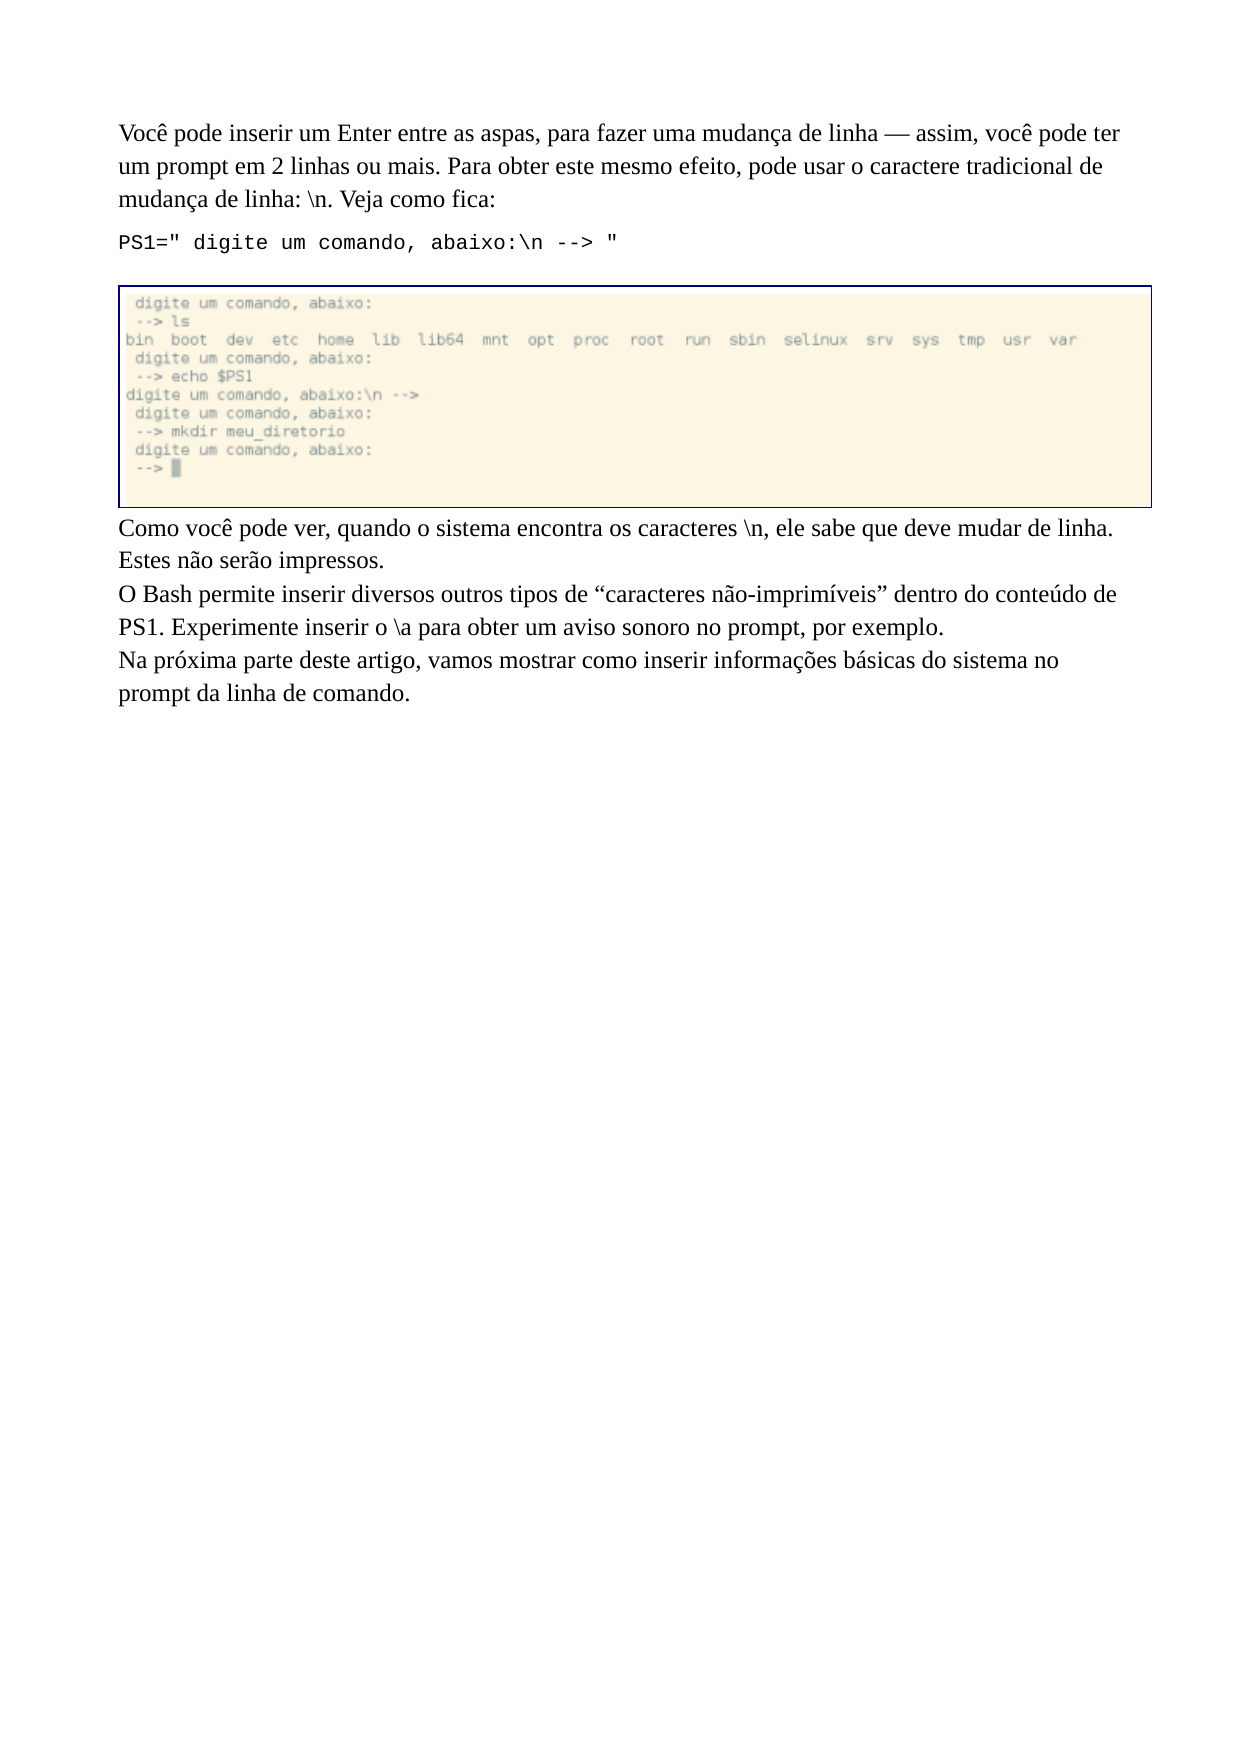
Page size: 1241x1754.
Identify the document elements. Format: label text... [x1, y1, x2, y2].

text PS1=" digite um comando, abaixo:\n --> " [118, 232, 1122, 255]
text Como você pode ver, quando o sistema encontra os caracteres \n, ele sabe que deve mudar de linha. Estes não serão impressos. O Bash permite inserir diversos outros tipos de “caracteres não-imprimíveis” dentro do conteúdo de PS1. Experimente inserir o \a para obter um aviso sonoro no prompt, por exemplo. Na próxima parte deste artigo, vamos mostrar como inserir informações básicas do sistema no prompt da linha de comando. [118, 508, 1122, 706]
picture [120, 287, 1151, 507]
text Você pode inserir um Enter entre as aspas, para fazer uma mudança de linha — assim, você pode ter um prompt em 2 linhas ou mais. Para obter este mesmo efeito, pode usar o caractere tradicional de mudança de linha: \n. Veja como fica: [118, 118, 1122, 213]
